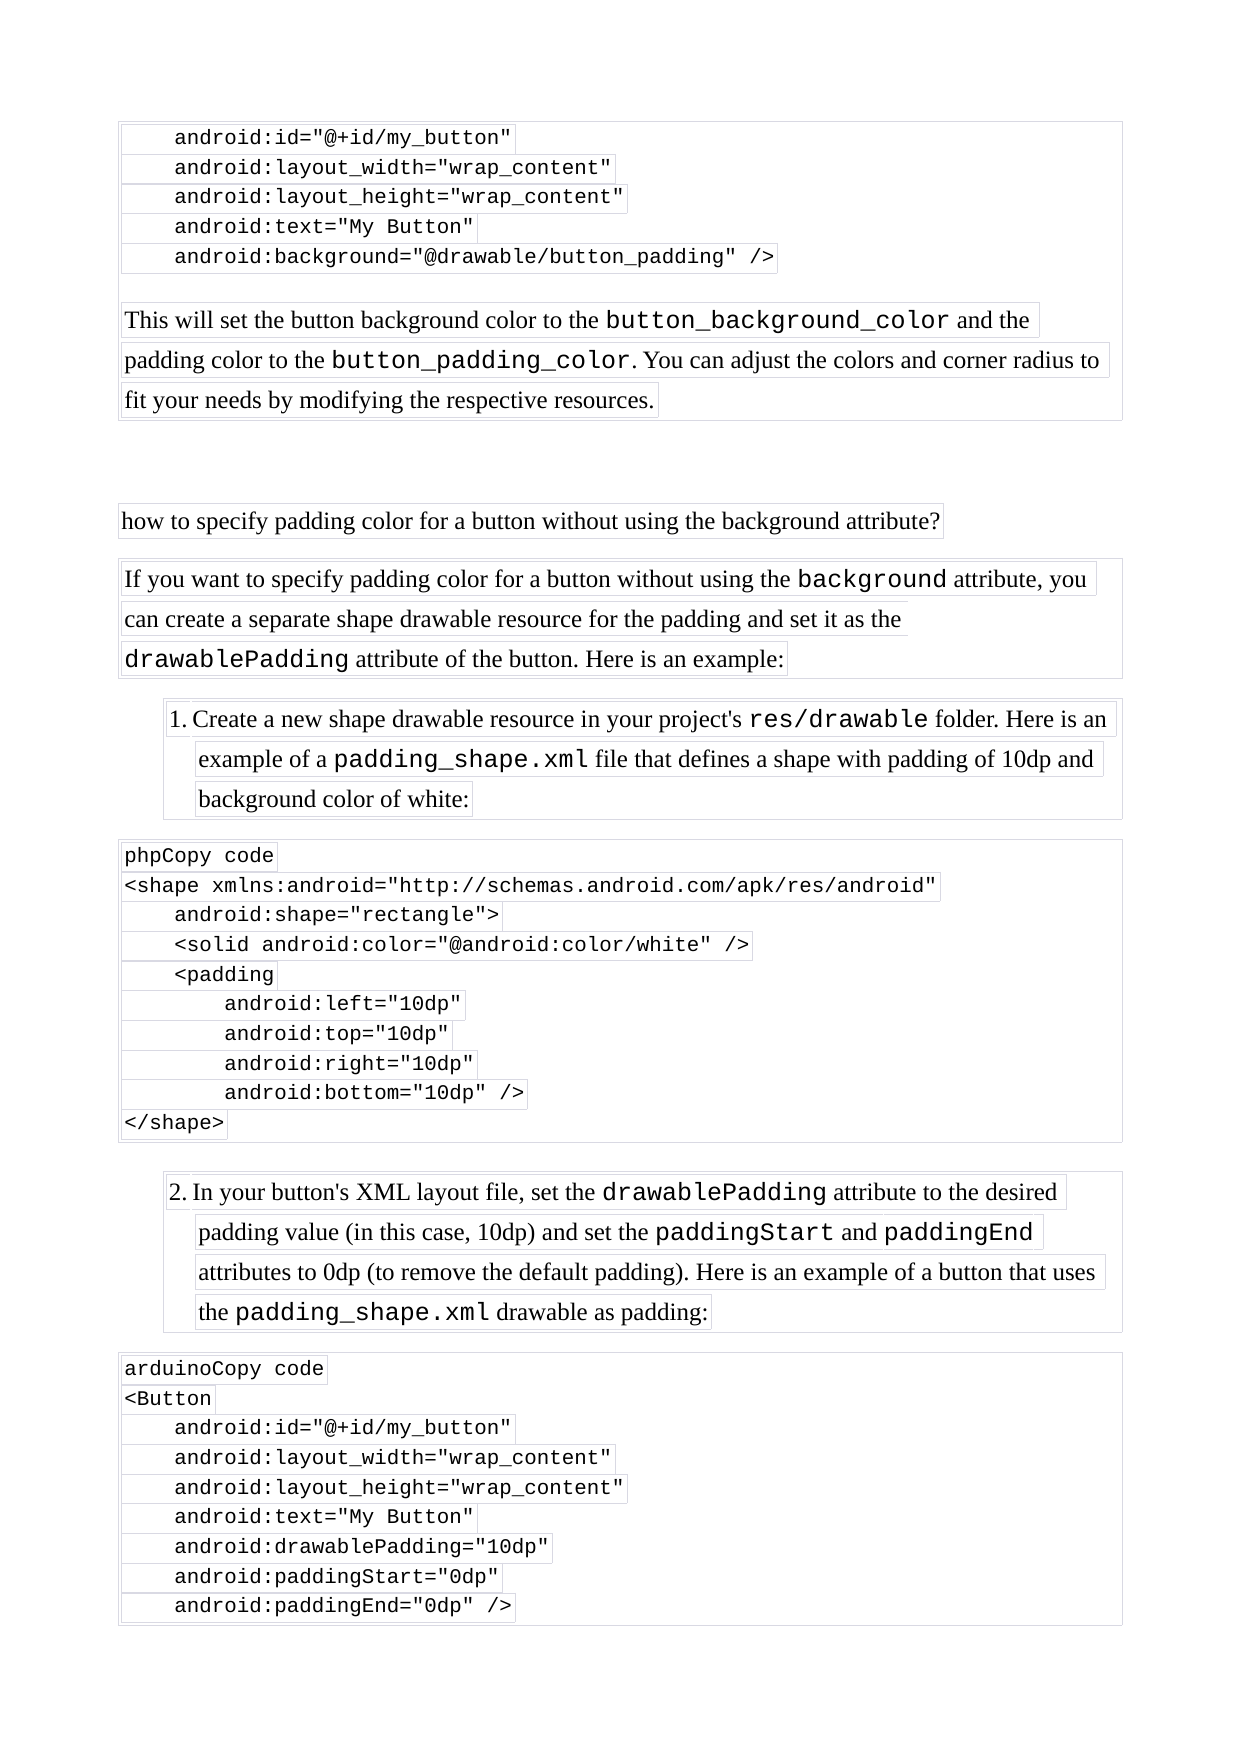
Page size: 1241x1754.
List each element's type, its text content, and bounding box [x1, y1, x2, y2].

text android:left="10dp" [122, 991, 465, 1017]
text how to specify padding color for a button without using the background attribute? [119, 504, 943, 538]
text <shape xmlns:android="http://schemas.android.com/apk/res/android" [278, 868, 1122, 898]
text android:layout_width="wrap_content" [122, 155, 615, 181]
text android:bottom="10dp" /> [478, 1076, 1122, 1106]
text android:paddingStart="0dp" [122, 1564, 502, 1589]
text android:id="@+id/my_button" [216, 1411, 1122, 1441]
text android:shape="rectangle"> [122, 898, 1122, 928]
text [478, 1500, 1122, 1530]
text android:layout_width="wrap_content" [516, 1441, 1122, 1471]
text [944, 503, 1122, 538]
text android:text="My Button" [122, 1504, 477, 1530]
text android:background="@drawable/button_padding" /> [122, 244, 777, 273]
text phpCopy code [119, 840, 1122, 868]
text <padding [122, 962, 277, 987]
text <shape xmlns:android="http://schemas.android.com/apk/res/android" [122, 873, 940, 898]
text android:drawablePadding="10dp" [478, 1530, 1122, 1560]
text android:id="@+id/my_button" [119, 122, 1122, 151]
text android:paddingEnd="0dp" /> [119, 1589, 1122, 1625]
text This will set the button background color to the button_background_color and the padding color to the button_padding_color. You can adjust the colors and corner radius to fit your needs by modifying the respective resources. [119, 299, 1122, 420]
text android:drawablePadding="10dp" [122, 1534, 552, 1560]
text android:layout_height="wrap_content" [616, 181, 1122, 210]
text android:bottom="10dp" /> [122, 1080, 527, 1106]
text android:right="10dp" [453, 1047, 1122, 1076]
text <solid android:color="@android:color/white" /> [503, 928, 1122, 958]
text android:text="My Button" [122, 214, 477, 240]
text android:layout_width="wrap_content" [516, 151, 1122, 181]
text android:top="10dp" [122, 1017, 1122, 1047]
list In your button's XML layout file, set the drawablePadding attribute to the desired padding value (in this case, 10dp) and set the paddingStart and paddingEnd attributes to 0dp (to remove the default padding). Here is an example of a button that uses the padding_shape.xml drawable as padding: [164, 1172, 1122, 1332]
text <solid android:color="@android:color/white" /> [122, 932, 752, 958]
text <Button [122, 1386, 215, 1411]
text android:layout_height="wrap_content" [122, 185, 627, 210]
text android:right="10dp" [122, 1051, 477, 1076]
text If you want to specify padding color for a button without using the background attribute, you can create a separate shape drawable resource for the padding and set it as the drawablePadding attribute of the button. Here is an example: [119, 559, 1122, 678]
text android:layout_height="wrap_content" [122, 1475, 627, 1500]
text android:left="10dp" [278, 987, 1122, 1017]
text [278, 958, 1122, 987]
text </shape> [119, 1106, 1122, 1142]
text [503, 1560, 1122, 1589]
text android:background="@drawable/button_padding" /> [478, 240, 1122, 273]
text [216, 1382, 1122, 1411]
text [478, 210, 1122, 240]
text android:layout_height="wrap_content" [616, 1471, 1122, 1500]
text android:layout_width="wrap_content" [122, 1445, 615, 1471]
text android:id="@+id/my_button" [122, 1415, 515, 1441]
text arduinoCopy code [119, 1353, 1122, 1382]
list Create a new shape drawable resource in your project's res/drawable folder. Here is an example of a padding_shape.xml file that defines a shape with padding of 10dp and background color of white: [164, 699, 1122, 819]
